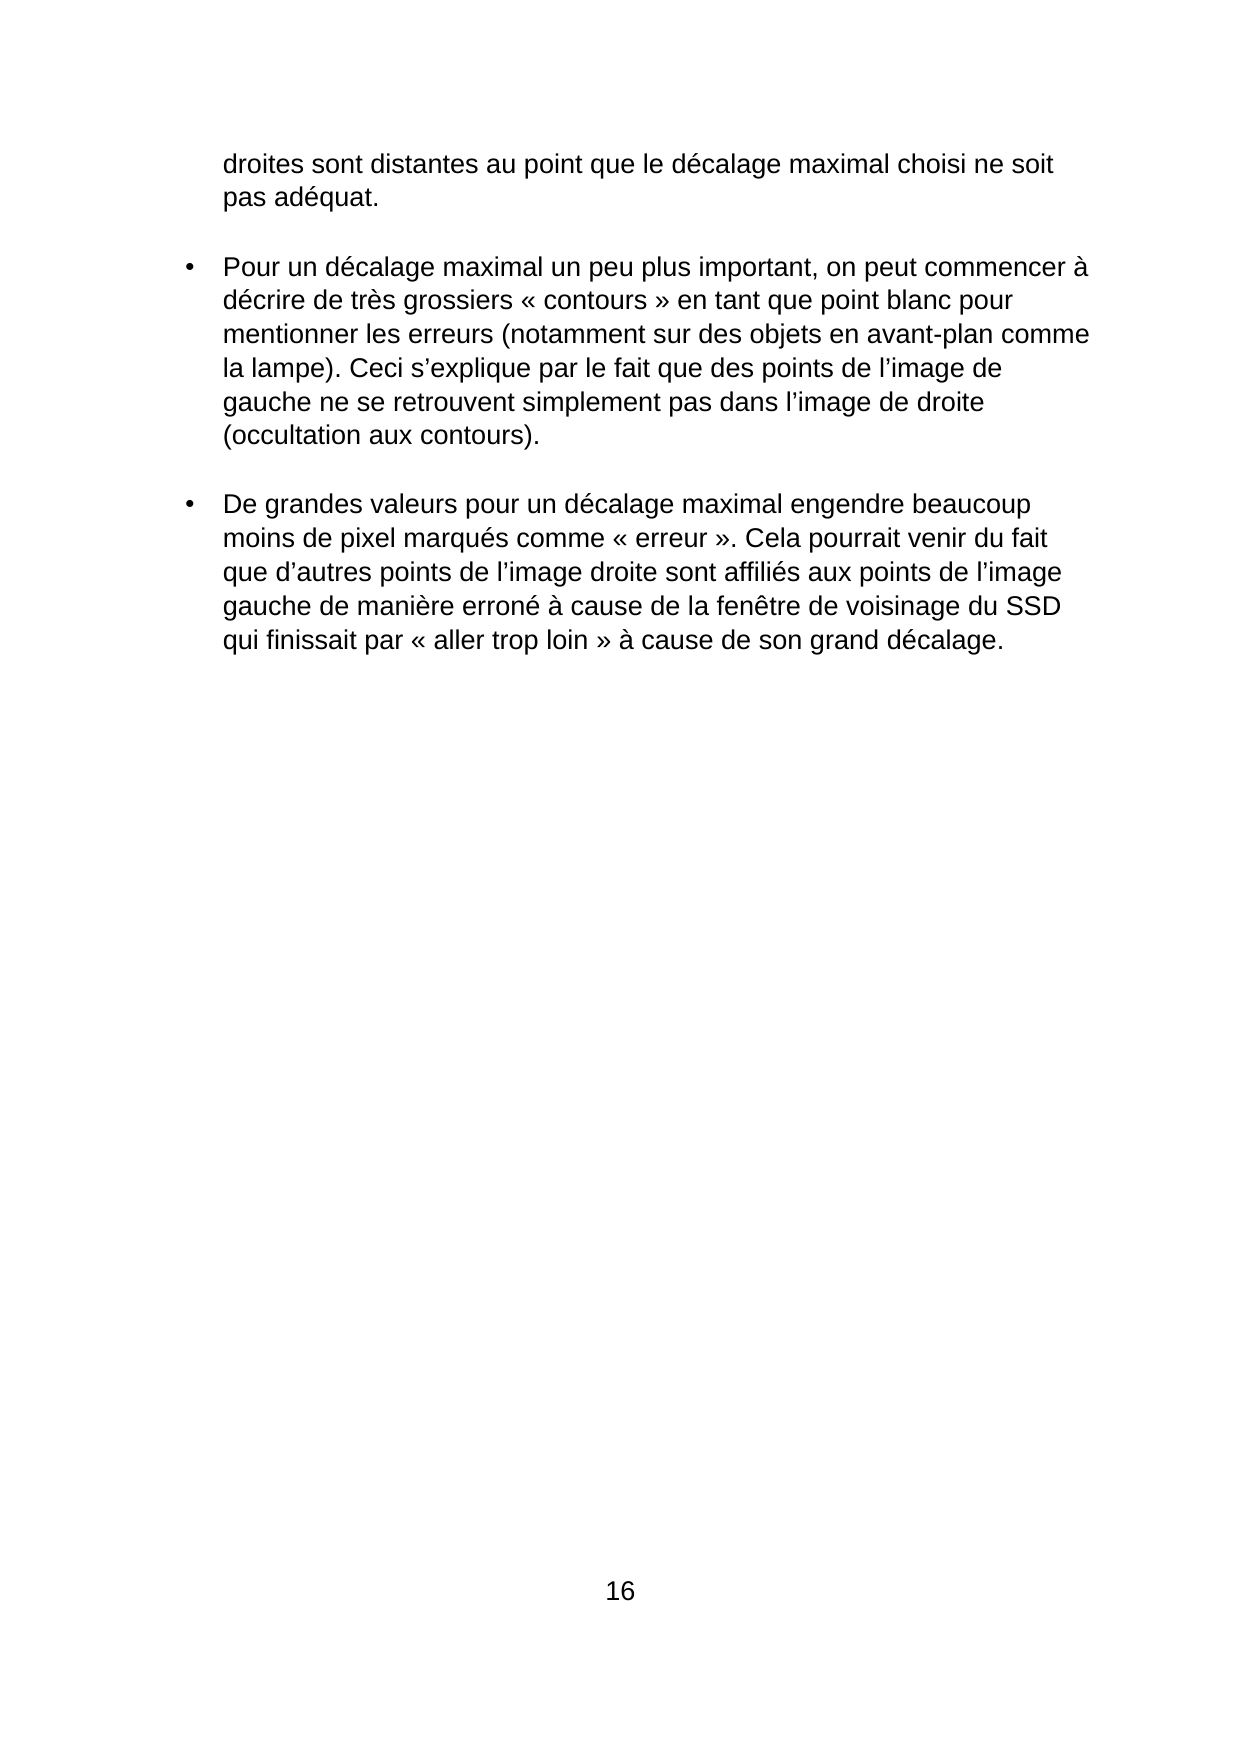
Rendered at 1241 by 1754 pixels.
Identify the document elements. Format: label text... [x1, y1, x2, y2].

list Pour un décalage maximal un peu plus important, on peut commencer à décrire de très grossiers « contours » en tant que point blanc pour mentionner les erreurs (notamment sur des objets en avant-plan comme la lampe). Ceci s’explique par le fait que des points de l’image de gauche ne se retrouvent simplement pas dans l’image de droite (occultation aux contours). [185, 251, 1093, 451]
list droites sont distantes au point que le décalage maximal choisi ne soit pas adéquat. [185, 148, 1093, 213]
list De grandes valeurs pour un décalage maximal engendre beaucoup moins de pixel marqués comme « erreur ». Cela pourrait venir du fait que d’autres points de l’image droite sont affiliés aux points de l’image gauche de manière erroné à cause de la fenêtre de voisinage du SSD qui finissait par « aller trop loin » à cause de son grand décalage. [185, 488, 1093, 655]
